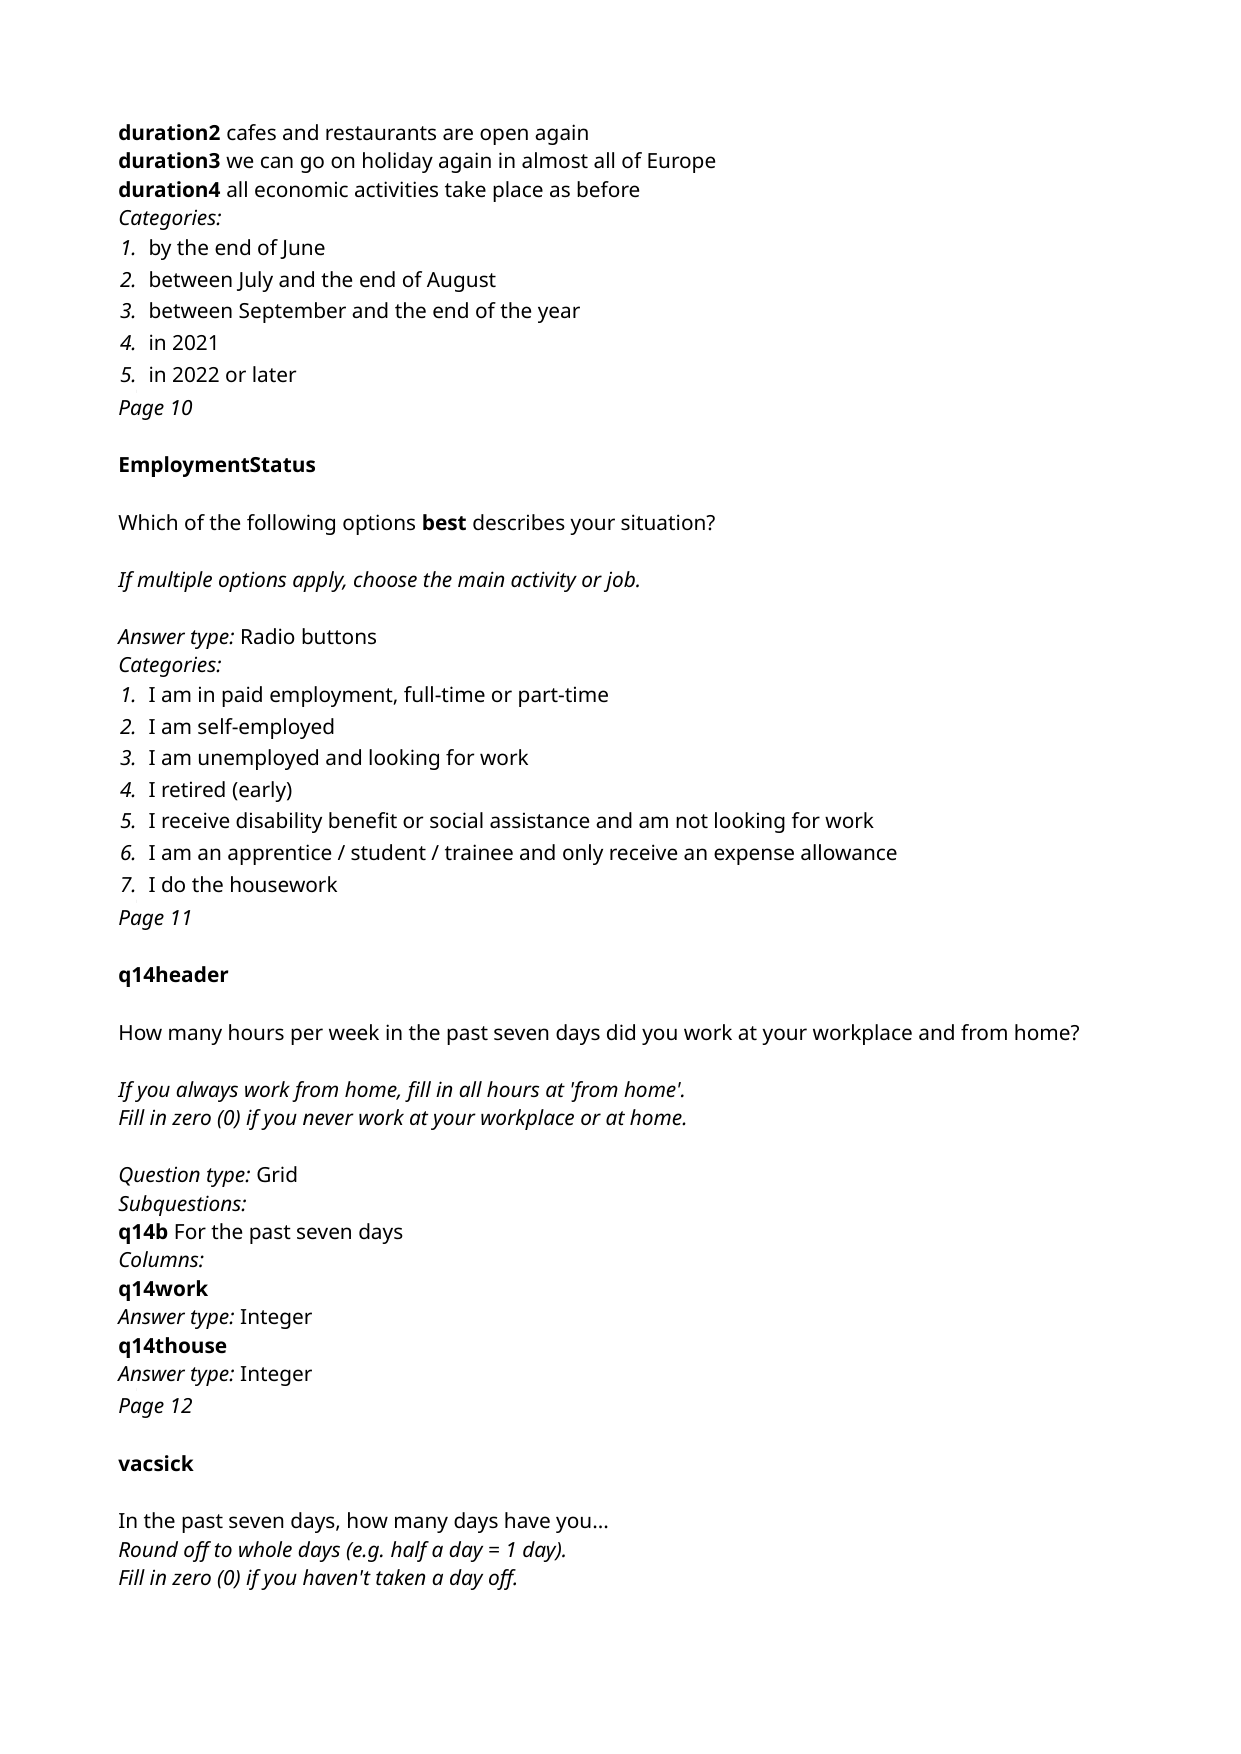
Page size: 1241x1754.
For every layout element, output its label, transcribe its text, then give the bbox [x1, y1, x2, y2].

table_cell I do the housework [147, 868, 1093, 900]
table_cell 5. [118, 358, 147, 390]
table_cell in 2021 [147, 327, 603, 358]
table_cell 4. [118, 774, 147, 805]
subtitle vacsick [118, 1449, 1122, 1477]
table_cell between July and the end of August [147, 264, 603, 295]
table_cell 3. [118, 742, 147, 773]
text duration2 cafes and restaurants are open again duration3 we can go on holiday again in almost all of Europe duration4 all economic activities take place as before [118, 118, 1122, 203]
text Categories: [118, 203, 1122, 232]
text q14thouse [118, 1331, 1122, 1359]
table_cell 4. [118, 327, 147, 358]
text Which of the following options best describes your situation? If multiple options apply, choose the main activity or job. [118, 508, 1122, 593]
table_cell 2. [118, 264, 147, 295]
table_cell 5. [118, 805, 147, 837]
text Page 10 [118, 393, 1122, 421]
text Answer type: Integer [118, 1359, 1122, 1388]
text Page 12 [118, 1391, 1122, 1419]
table_header 1. [118, 232, 147, 263]
text Answer type: Integer [118, 1302, 1122, 1331]
table_cell 7. [118, 868, 147, 900]
text Question type: Grid [118, 1160, 1122, 1189]
table_cell I receive disability benefit or social assistance and am not looking for work [147, 805, 1093, 837]
table_header 1. [118, 679, 147, 710]
table_cell 3. [118, 295, 147, 327]
text Categories: [118, 650, 1122, 679]
table_cell I retired (early) [147, 774, 1093, 805]
text Page 11 [118, 903, 1122, 931]
table_cell 6. [118, 837, 147, 868]
text Answer type: Radio buttons [118, 622, 1122, 650]
table_cell in 2022 or later [147, 358, 603, 390]
text Subquestions: q14b For the past seven days [118, 1189, 1122, 1246]
text How many hours per week in the past seven days did you work at your workplace and from home? If you always work from home, fill in all hours at 'from home'. Fill in zero (0) if you never work at your workplace or at home. [118, 1018, 1122, 1132]
table_cell I am an apprentice / student / trainee and only receive an expense allowance [147, 837, 1093, 868]
subtitle q14header [118, 961, 1122, 989]
text Columns: q14work [118, 1246, 1122, 1302]
table_cell 2. [118, 710, 147, 742]
table_cell I am self-employed [147, 710, 1093, 742]
table_header I am in paid employment, full-time or part-time [147, 679, 1093, 710]
table_cell between September and the end of the year [147, 295, 603, 327]
text In the past seven days, how many days have you... Round off to whole days (e.g. half a day = 1 day). Fill in zero (0) if you haven't taken a day off. [118, 1506, 1122, 1592]
table_header by the end of June [147, 232, 603, 263]
subtitle EmploymentStatus [118, 451, 1122, 479]
table_cell I am unemployed and looking for work [147, 742, 1093, 773]
